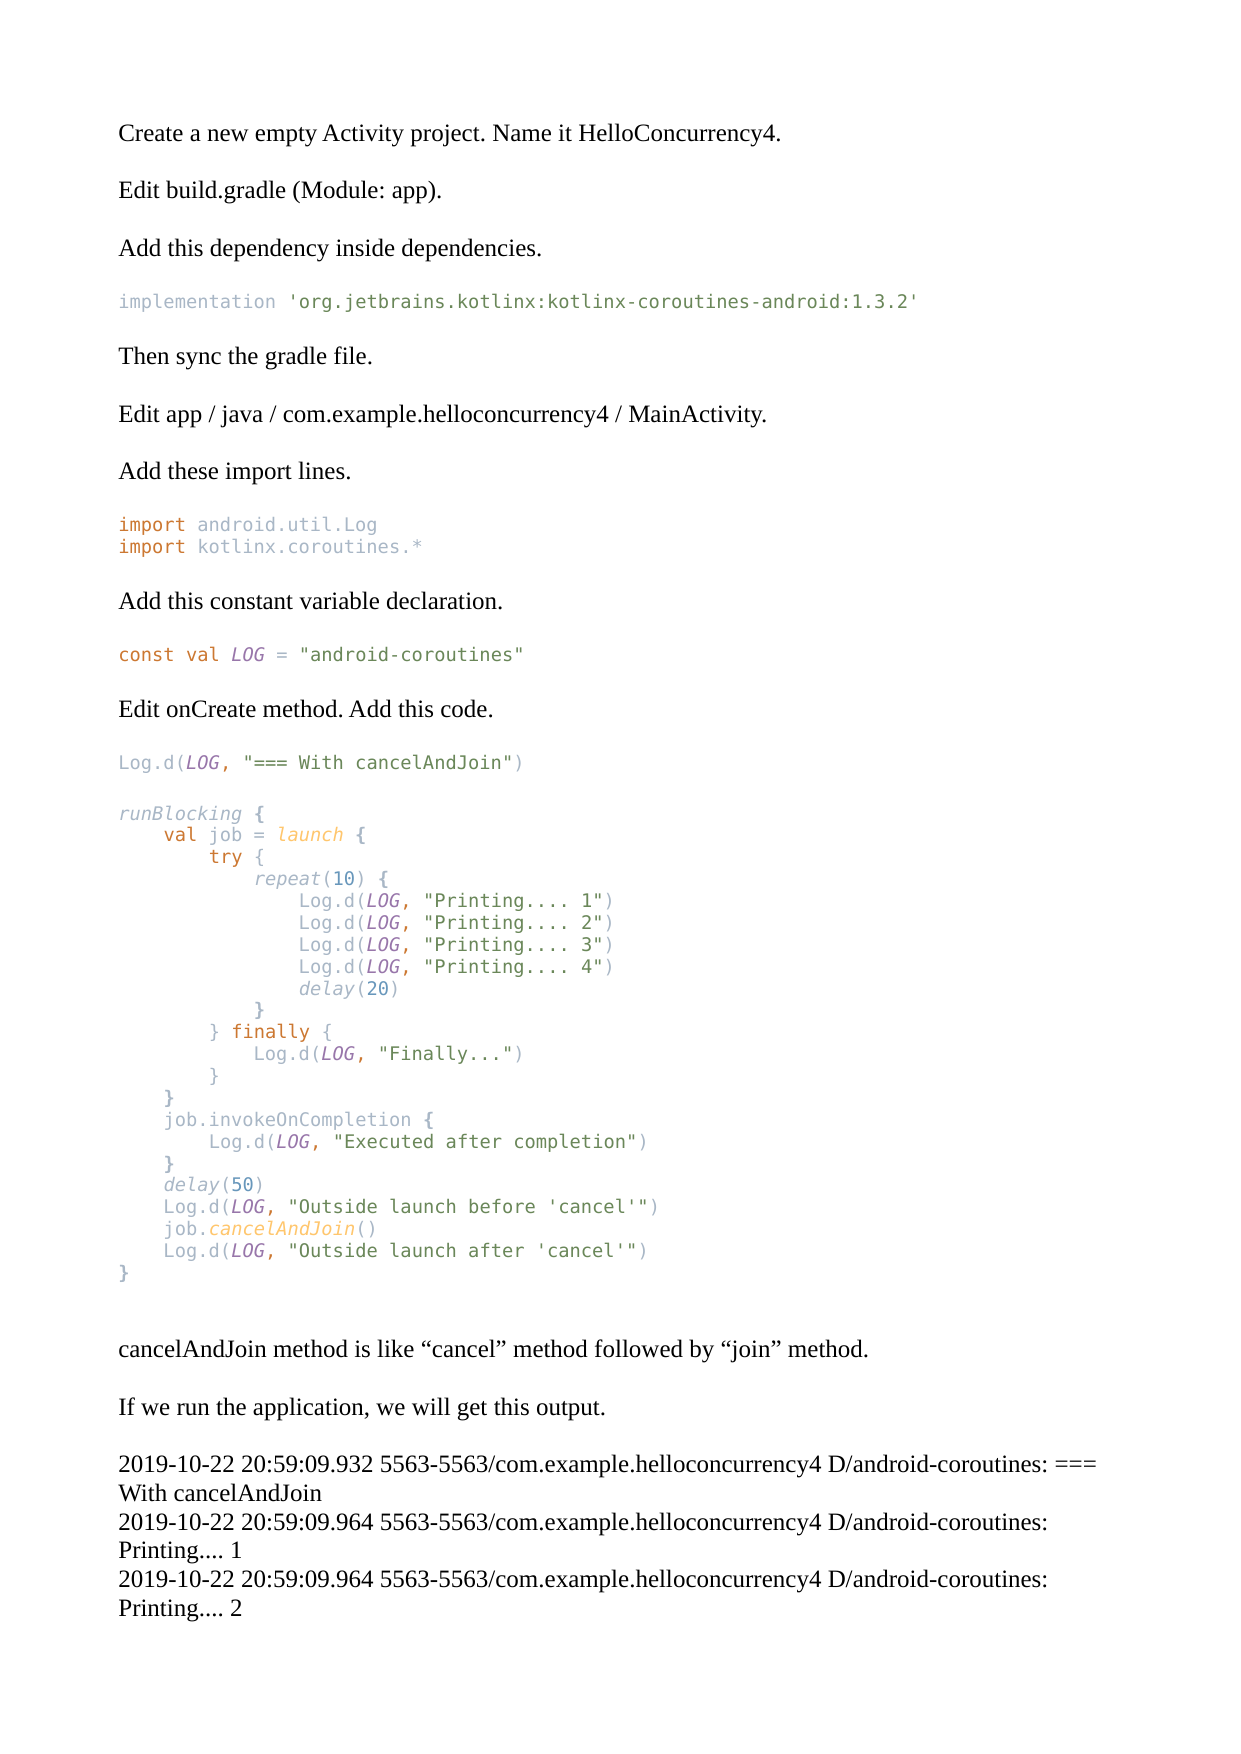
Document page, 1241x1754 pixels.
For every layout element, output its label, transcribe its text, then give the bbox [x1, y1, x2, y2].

text Add these import lines. [118, 456, 1122, 485]
text If we run the application, we will get this output. [118, 1392, 1122, 1421]
text 2019-10-22 20:59:09.932 5563-5563/com.example.helloconcurrency4 D/android-coroutines: === With cancelAndJoin [118, 1449, 1122, 1507]
text 2019-10-22 20:59:09.964 5563-5563/com.example.helloconcurrency4 D/android-coroutines: Printing.... 2 [118, 1564, 1122, 1622]
text import android.util.Log import kotlinx.coroutines.* [118, 514, 1122, 557]
text cancelAndJoin method is like “cancel” method followed by “join” method. [118, 1334, 1122, 1363]
text Edit build.gradle (Module: app). [118, 176, 1122, 204]
text Log.d(LOG, "=== With cancelAndJoin") runBlocking { val job = launch { try { repeat(10) { Log.d(LOG, "Printing.... 1") Log.d(LOG, "Printing.... 2") Log.d(LOG, "Printing.... 3") Log.d(LOG, "Printing.... 4") delay(20) } } finally { Log.d(LOG, "Finally...") } } job.invokeOnCompletion { Log.d(LOG, "Executed after completion") } delay(50) Log.d(LOG, "Outside launch before 'cancel'") job.cancelAndJoin() Log.d(LOG, "Outside launch after 'cancel'") } [118, 752, 1122, 1284]
text 2019-10-22 20:59:09.964 5563-5563/com.example.helloconcurrency4 D/android-coroutines: Printing.... 1 [118, 1507, 1122, 1564]
text Create a new empty Activity project. Name it HelloConcurrency4. [118, 118, 1122, 147]
text const val LOG = "android-coroutines" [118, 644, 1122, 666]
text Add this constant variable declaration. [118, 586, 1122, 615]
text Then sync the gradle file. [118, 341, 1122, 370]
text Edit app / java / com.example.helloconcurrency4 / MainActivity. [118, 399, 1122, 427]
text implementation 'org.jetbrains.kotlinx:kotlinx-coroutines-android:1.3.2' [118, 291, 1122, 312]
text Edit onCreate method. Add this code. [118, 694, 1122, 723]
text Add this dependency inside dependencies. [118, 233, 1122, 262]
